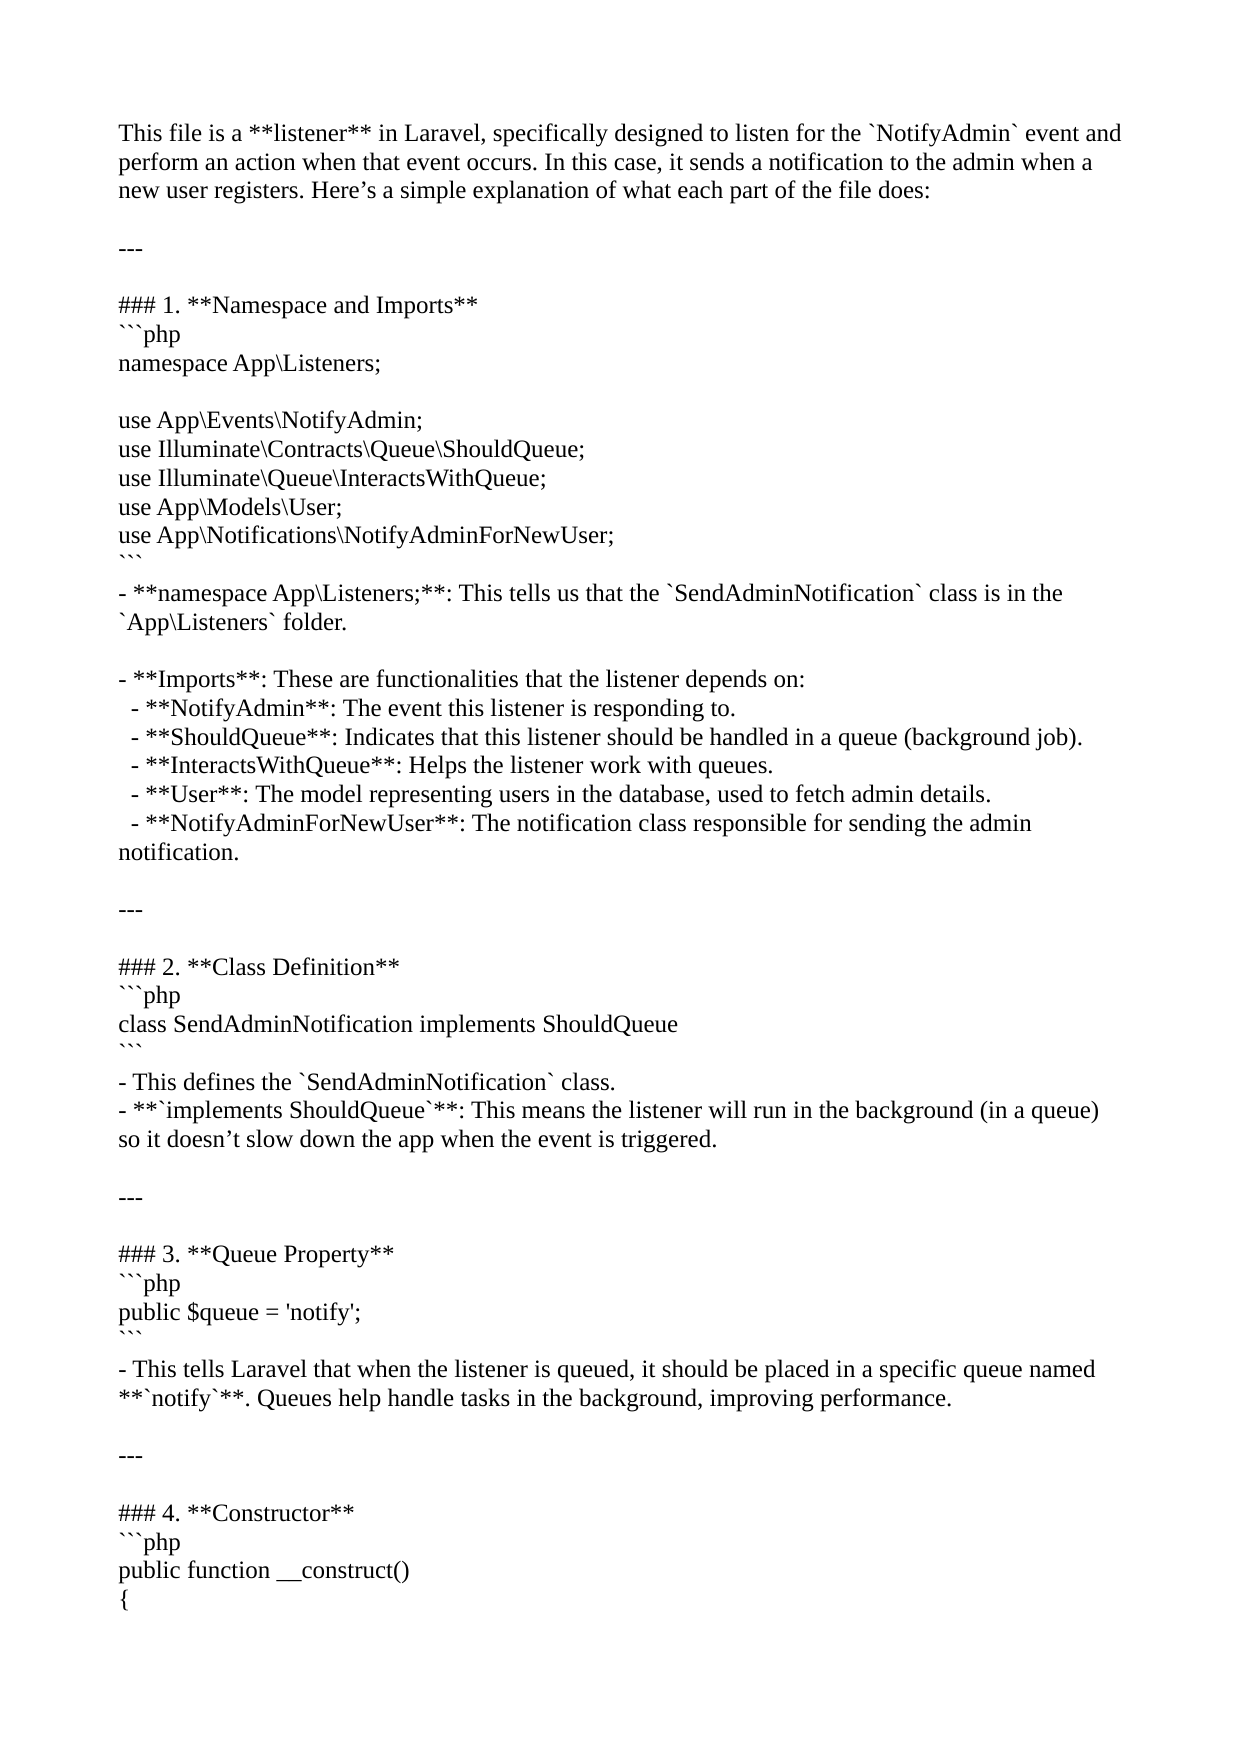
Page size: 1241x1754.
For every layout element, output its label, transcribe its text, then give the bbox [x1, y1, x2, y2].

text use Illuminate\Queue\InteractsWithQueue; [118, 463, 1122, 492]
text - This defines the `SendAdminNotification` class. [118, 1067, 1122, 1096]
text --- [118, 1441, 1122, 1469]
text - **NotifyAdmin**: The event this listener is responding to. [118, 693, 1122, 722]
text use App\Models\User; [118, 492, 1122, 521]
text - **User**: The model representing users in the database, used to fetch admin details. [118, 779, 1122, 808]
text { [118, 1584, 1122, 1613]
text - **NotifyAdminForNewUser**: The notification class responsible for sending the admin notification. [118, 808, 1122, 866]
text --- [118, 894, 1122, 923]
text ### 3. **Queue Property** [118, 1239, 1122, 1268]
text - **namespace App\Listeners;**: This tells us that the `SendAdminNotification` class is in the `App\Listeners` folder. [118, 578, 1122, 636]
text This file is a **listener** in Laravel, specifically designed to listen for the `NotifyAdmin` event and perform an action when that event occurs. In this case, it sends a notification to the admin when a new user registers. Here’s a simple explanation of what each part of the file does: [118, 118, 1122, 204]
text use Illuminate\Contracts\Queue\ShouldQueue; [118, 434, 1122, 463]
text ### 1. **Namespace and Imports** [118, 291, 1122, 319]
text ``` [118, 1038, 1122, 1067]
text - This tells Laravel that when the listener is queued, it should be placed in a specific queue named **`notify`**. Queues help handle tasks in the background, improving performance. [118, 1354, 1122, 1412]
text ### 4. **Constructor** [118, 1498, 1122, 1527]
text class SendAdminNotification implements ShouldQueue [118, 1009, 1122, 1038]
text ```php [118, 1268, 1122, 1297]
text public function __construct() [118, 1556, 1122, 1584]
text namespace App\Listeners; [118, 348, 1122, 377]
text - **Imports**: These are functionalities that the listener depends on: [118, 664, 1122, 693]
text - **ShouldQueue**: Indicates that this listener should be handled in a queue (background job). [118, 722, 1122, 751]
text - **`implements ShouldQueue`**: This means the listener will run in the background (in a queue) so it doesn’t slow down the app when the event is triggered. [118, 1096, 1122, 1153]
text ```php [118, 1527, 1122, 1556]
text ```php [118, 981, 1122, 1009]
text public $queue = 'notify'; [118, 1297, 1122, 1326]
text ``` [118, 549, 1122, 578]
text use App\Notifications\NotifyAdminForNewUser; [118, 521, 1122, 549]
text ```php [118, 319, 1122, 348]
text --- [118, 1182, 1122, 1211]
text --- [118, 233, 1122, 262]
text - **InteractsWithQueue**: Helps the listener work with queues. [118, 751, 1122, 779]
text ### 2. **Class Definition** [118, 952, 1122, 981]
text use App\Events\NotifyAdmin; [118, 406, 1122, 434]
text ``` [118, 1326, 1122, 1354]
